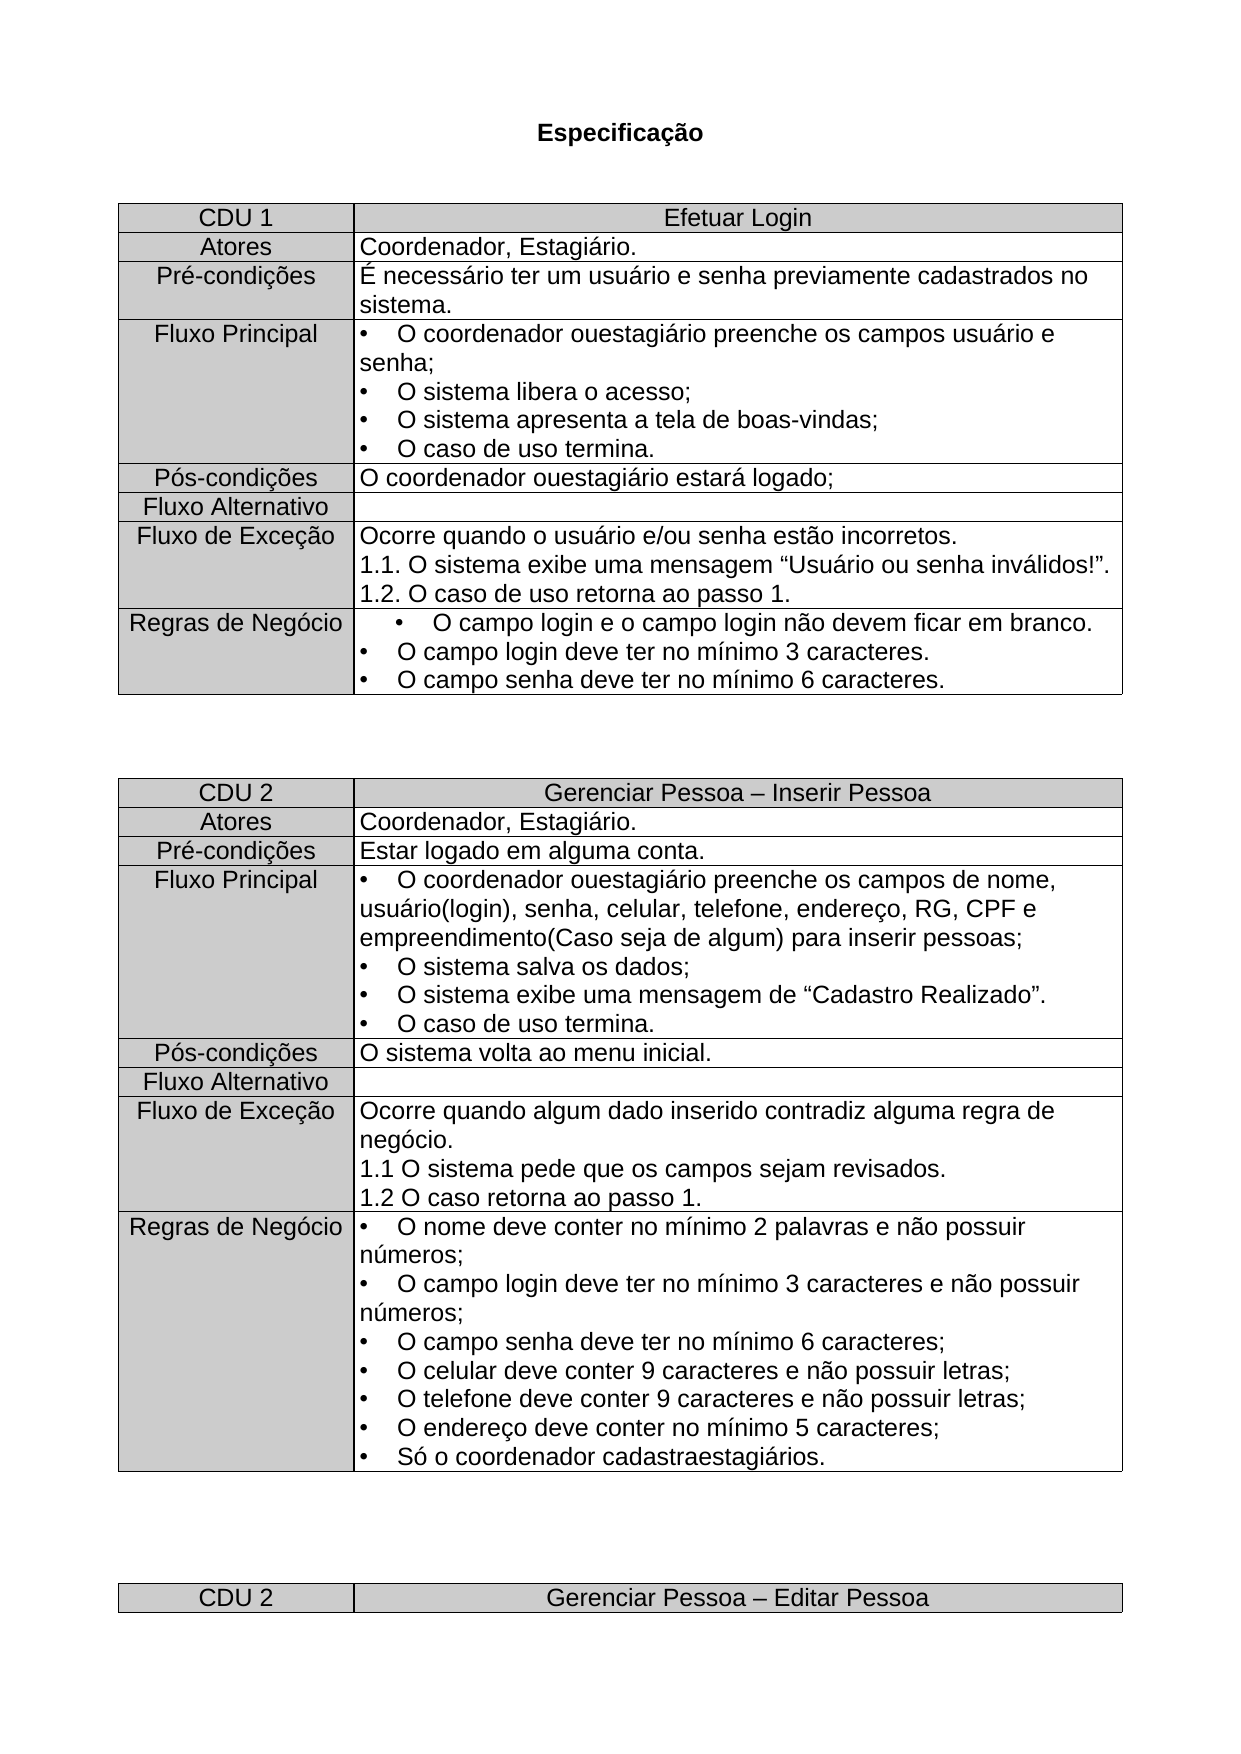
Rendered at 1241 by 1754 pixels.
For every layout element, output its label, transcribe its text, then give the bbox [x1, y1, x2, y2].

table_header Efetuar Login [355, 204, 1122, 232]
table_header CDU 2 [119, 779, 353, 807]
table_cell Fluxo de Exceção [119, 1097, 353, 1211]
table_cell Estar logado em alguma conta. [355, 837, 1122, 865]
table_cell Pós-condições [119, 464, 353, 492]
table_header Gerenciar Pessoa – Editar Pessoa [355, 1584, 1122, 1612]
table_cell Regras de Negócio [119, 609, 353, 694]
table_cell Fluxo de Exceção [119, 522, 353, 608]
table_cell Atores [119, 808, 353, 836]
table_cell O sistema volta ao menu inicial. [355, 1039, 1122, 1067]
table_cell Coordenador, Estagiário. [355, 233, 1122, 261]
table_cell Fluxo Principal [119, 866, 353, 1038]
table_cell Fluxo Alternativo [119, 493, 353, 521]
table_cell É necessário ter um usuário e senha previamente cadastrados no sistema. [355, 262, 1122, 319]
table_header Gerenciar Pessoa – Inserir Pessoa [355, 779, 1122, 807]
table_cell Ocorre quando o usuário e/ou senha estão incorretos. 1.1. O sistema exibe uma mensagem “Usuário ou senha inválidos!”. 1.2. O caso de uso retorna ao passo 1. [355, 522, 1122, 608]
table_header CDU 2 [119, 1584, 353, 1612]
table_cell Atores [119, 233, 353, 261]
table_cell Pré-condições [119, 262, 353, 319]
table_cell Ocorre quando algum dado inserido contradiz alguma regra de negócio. 1.1 O sistema pede que os campos sejam revisados. 1.2 O caso retorna ao passo 1. [355, 1097, 1122, 1211]
table_cell O coordenador ouestagiário preenche os campos de nome, usuário(login), senha, celular, telefone, endereço, RG, CPF e empreendimento(Caso seja de algum) para inserir pessoas; O sistema salva os dados; O sistema exibe uma mensagem de “Cadastro Realizado”. O caso de uso termina. [355, 866, 1122, 1038]
table_cell Coordenador, Estagiário. [355, 808, 1122, 836]
table_cell [355, 1068, 1122, 1096]
text Especificação [118, 118, 1122, 147]
table_cell O nome deve conter no mínimo 2 palavras e não possuir números; O campo login deve ter no mínimo 3 caracteres e não possuir números; O campo senha deve ter no mínimo 6 caracteres; O celular deve conter 9 caracteres e não possuir letras; O telefone deve conter 9 caracteres e não possuir letras; O endereço deve conter no mínimo 5 caracteres; Só o coordenador cadastraestagiários. [355, 1212, 1122, 1471]
table_cell Fluxo Principal [119, 320, 353, 463]
table_header CDU 1 [119, 204, 353, 232]
table_cell O campo login e o campo login não devem ficar em branco. O campo login deve ter no mínimo 3 caracteres. O campo senha deve ter no mínimo 6 caracteres. [355, 609, 1122, 694]
table_cell Regras de Negócio [119, 1212, 353, 1471]
table_cell O coordenador ouestagiário estará logado; [355, 464, 1122, 492]
table_cell O coordenador ouestagiário preenche os campos usuário e senha; O sistema libera o acesso; O sistema apresenta a tela de boas-vindas; O caso de uso termina. [355, 320, 1122, 463]
table_cell Pré-condições [119, 837, 353, 865]
table_cell Pós-condições [119, 1039, 353, 1067]
table_cell Fluxo Alternativo [119, 1068, 353, 1096]
table_cell [355, 493, 1122, 521]
